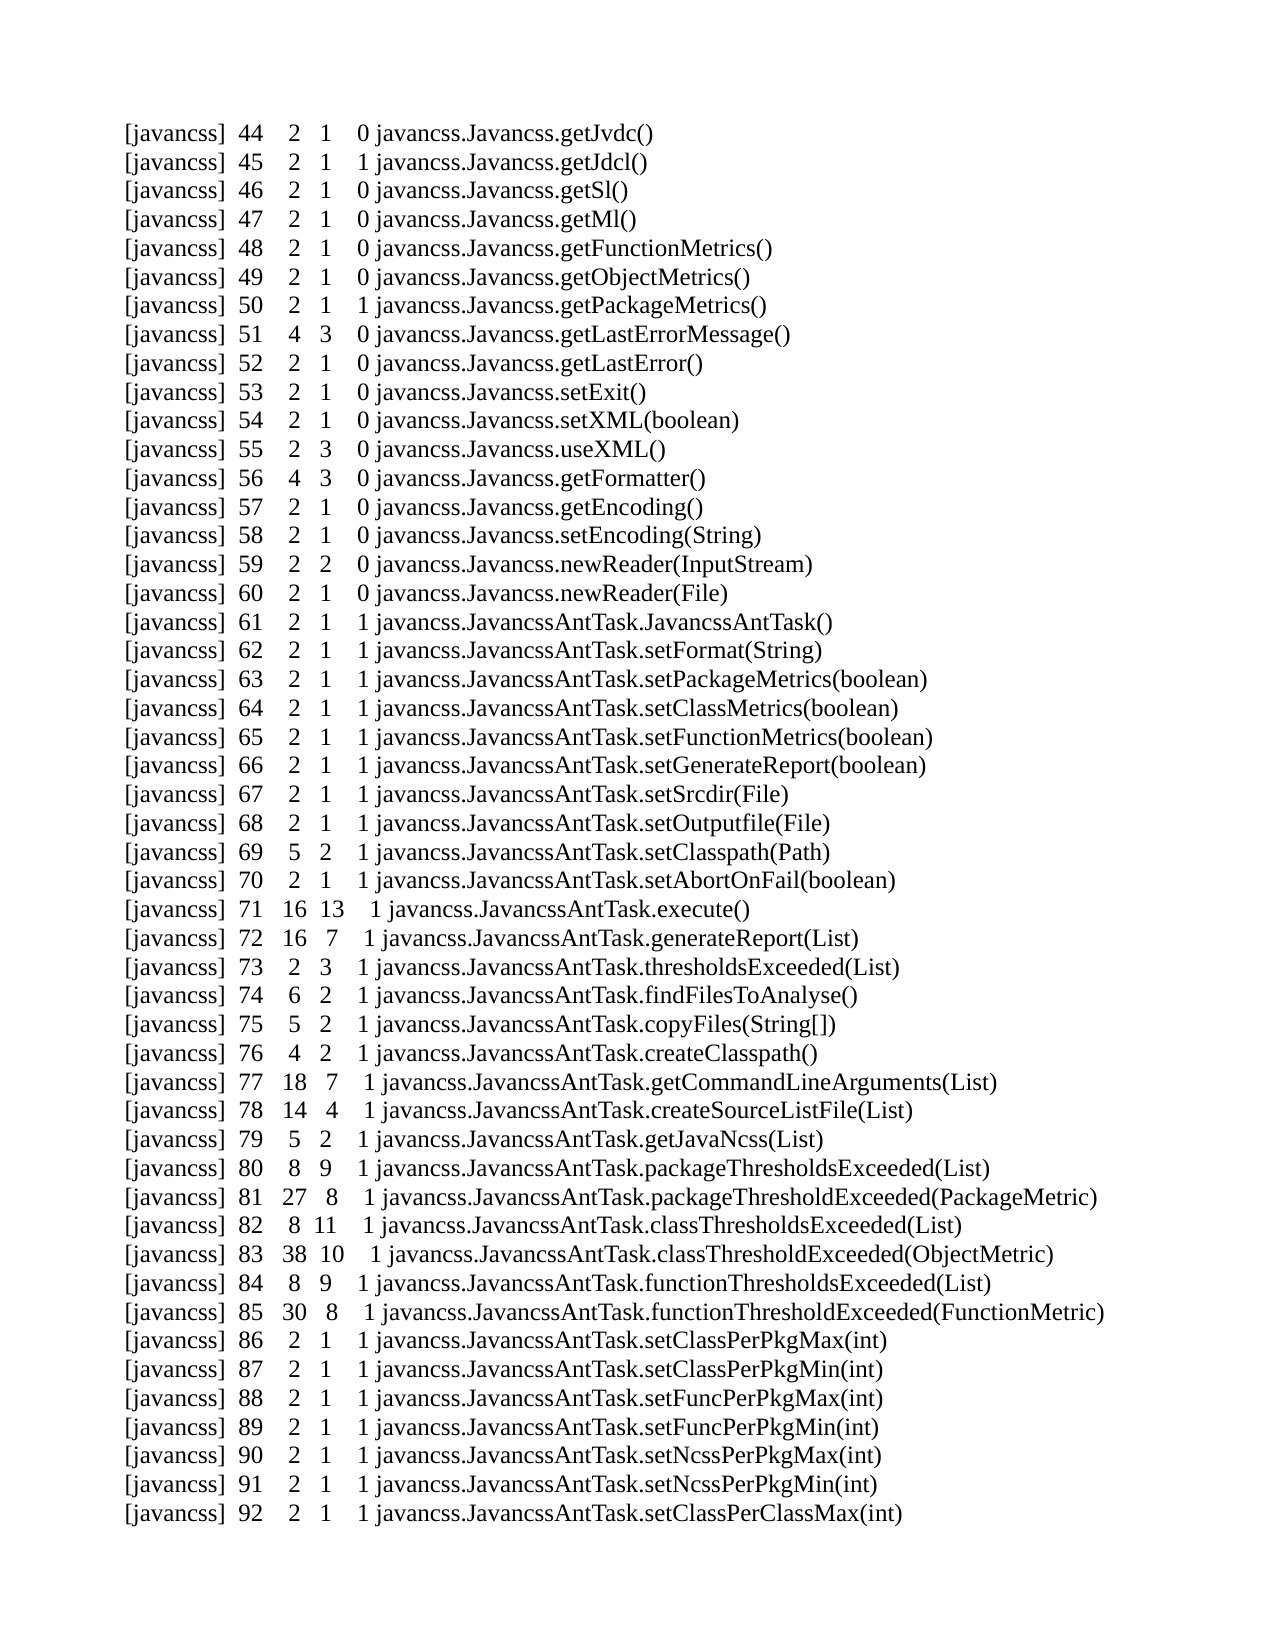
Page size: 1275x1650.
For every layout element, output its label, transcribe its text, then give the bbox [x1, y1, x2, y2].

text [javancss] 69 5 2 1 javancss.JavancssAntTask.setClasspath(Path) [118, 837, 1157, 866]
text [javancss] 62 2 1 1 javancss.JavancssAntTask.setFormat(String) [118, 636, 1157, 664]
text [javancss] 50 2 1 1 javancss.Javancss.getPackageMetrics() [118, 291, 1157, 319]
text [javancss] 80 8 9 1 javancss.JavancssAntTask.packageThresholdsExceeded(List) [118, 1153, 1157, 1182]
text [javancss] 53 2 1 0 javancss.Javancss.setExit() [118, 377, 1157, 406]
text [javancss] 91 2 1 1 javancss.JavancssAntTask.setNcssPerPkgMin(int) [118, 1469, 1157, 1498]
text [javancss] 68 2 1 1 javancss.JavancssAntTask.setOutputfile(File) [118, 808, 1157, 837]
text [javancss] 54 2 1 0 javancss.Javancss.setXML(boolean) [118, 406, 1157, 434]
text [javancss] 45 2 1 1 javancss.Javancss.getJdcl() [118, 147, 1157, 176]
text [javancss] 82 8 11 1 javancss.JavancssAntTask.classThresholdsExceeded(List) [118, 1211, 1157, 1239]
text [javancss] 47 2 1 0 javancss.Javancss.getMl() [118, 204, 1157, 233]
text [javancss] 84 8 9 1 javancss.JavancssAntTask.functionThresholdsExceeded(List) [118, 1268, 1157, 1297]
text [javancss] 55 2 3 0 javancss.Javancss.useXML() [118, 434, 1157, 463]
text [javancss] 72 16 7 1 javancss.JavancssAntTask.generateReport(List) [118, 923, 1157, 952]
text [javancss] 89 2 1 1 javancss.JavancssAntTask.setFuncPerPkgMin(int) [118, 1412, 1157, 1441]
text [javancss] 48 2 1 0 javancss.Javancss.getFunctionMetrics() [118, 233, 1157, 262]
text [javancss] 83 38 10 1 javancss.JavancssAntTask.classThresholdExceeded(ObjectMetric) [118, 1239, 1157, 1268]
text [javancss] 46 2 1 0 javancss.Javancss.getSl() [118, 176, 1157, 204]
text [javancss] 78 14 4 1 javancss.JavancssAntTask.createSourceListFile(List) [118, 1096, 1157, 1124]
text [javancss] 61 2 1 1 javancss.JavancssAntTask.JavancssAntTask() [118, 607, 1157, 636]
text [javancss] 77 18 7 1 javancss.JavancssAntTask.getCommandLineArguments(List) [118, 1067, 1157, 1096]
text [javancss] 52 2 1 0 javancss.Javancss.getLastError() [118, 348, 1157, 377]
text [javancss] 60 2 1 0 javancss.Javancss.newReader(File) [118, 578, 1157, 607]
text [javancss] 65 2 1 1 javancss.JavancssAntTask.setFunctionMetrics(boolean) [118, 722, 1157, 751]
text [javancss] 81 27 8 1 javancss.JavancssAntTask.packageThresholdExceeded(PackageMetric) [118, 1182, 1157, 1211]
text [javancss] 58 2 1 0 javancss.Javancss.setEncoding(String) [118, 521, 1157, 549]
text [javancss] 76 4 2 1 javancss.JavancssAntTask.createClasspath() [118, 1038, 1157, 1067]
text [javancss] 51 4 3 0 javancss.Javancss.getLastErrorMessage() [118, 319, 1157, 348]
text [javancss] 67 2 1 1 javancss.JavancssAntTask.setSrcdir(File) [118, 779, 1157, 808]
text [javancss] 59 2 2 0 javancss.Javancss.newReader(InputStream) [118, 549, 1157, 578]
text [javancss] 79 5 2 1 javancss.JavancssAntTask.getJavaNcss(List) [118, 1124, 1157, 1153]
text [javancss] 74 6 2 1 javancss.JavancssAntTask.findFilesToAnalyse() [118, 981, 1157, 1009]
text [javancss] 90 2 1 1 javancss.JavancssAntTask.setNcssPerPkgMax(int) [118, 1441, 1157, 1469]
text [javancss] 63 2 1 1 javancss.JavancssAntTask.setPackageMetrics(boolean) [118, 664, 1157, 693]
text [javancss] 57 2 1 0 javancss.Javancss.getEncoding() [118, 492, 1157, 521]
text [javancss] 92 2 1 1 javancss.JavancssAntTask.setClassPerClassMax(int) [118, 1498, 1157, 1527]
text [javancss] 44 2 1 0 javancss.Javancss.getJvdc() [118, 118, 1157, 147]
text [javancss] 86 2 1 1 javancss.JavancssAntTask.setClassPerPkgMax(int) [118, 1326, 1157, 1354]
text [javancss] 66 2 1 1 javancss.JavancssAntTask.setGenerateReport(boolean) [118, 751, 1157, 779]
text [javancss] 70 2 1 1 javancss.JavancssAntTask.setAbortOnFail(boolean) [118, 866, 1157, 894]
text [javancss] 56 4 3 0 javancss.Javancss.getFormatter() [118, 463, 1157, 492]
text [javancss] 85 30 8 1 javancss.JavancssAntTask.functionThresholdExceeded(FunctionMetric) [118, 1297, 1157, 1326]
text [javancss] 87 2 1 1 javancss.JavancssAntTask.setClassPerPkgMin(int) [118, 1354, 1157, 1383]
text [javancss] 71 16 13 1 javancss.JavancssAntTask.execute() [118, 894, 1157, 923]
text [javancss] 88 2 1 1 javancss.JavancssAntTask.setFuncPerPkgMax(int) [118, 1383, 1157, 1412]
text [javancss] 49 2 1 0 javancss.Javancss.getObjectMetrics() [118, 262, 1157, 291]
text [javancss] 73 2 3 1 javancss.JavancssAntTask.thresholdsExceeded(List) [118, 952, 1157, 981]
text [javancss] 64 2 1 1 javancss.JavancssAntTask.setClassMetrics(boolean) [118, 693, 1157, 722]
text [javancss] 75 5 2 1 javancss.JavancssAntTask.copyFiles(String[]) [118, 1009, 1157, 1038]
